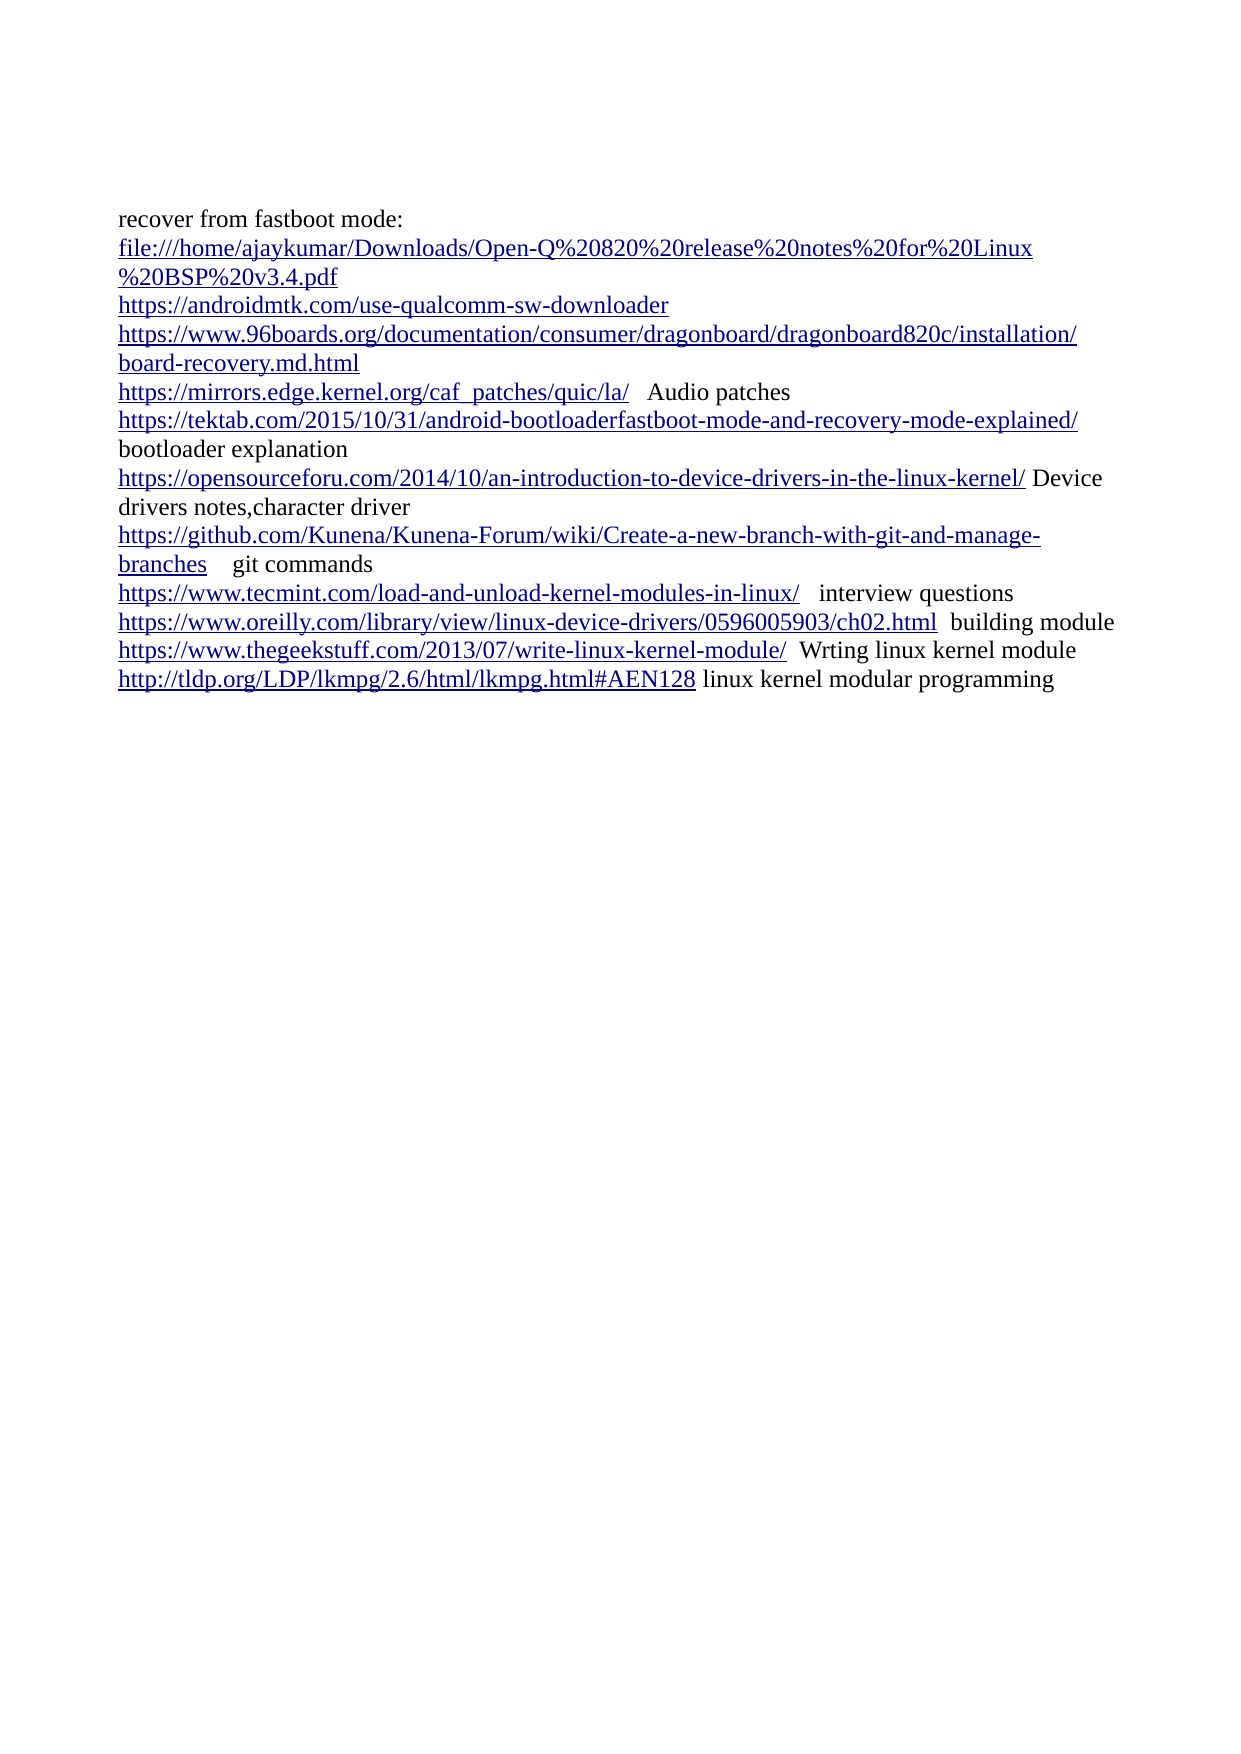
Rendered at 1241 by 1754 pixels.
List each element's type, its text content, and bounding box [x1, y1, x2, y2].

text https://www.oreilly.com/library/view/linux-device-drivers/0596005903/ch02.html building module [118, 607, 1122, 636]
text https://tektab.com/2015/10/31/android-bootloaderfastboot-mode-and-recovery-mode-explained/ bootloader explanation [118, 406, 1122, 463]
text file:///home/ajaykumar/Downloads/Open-Q%20820%20release%20notes%20for%20Linux%20BSP%20v3.4.pdf [118, 233, 1122, 291]
text https://opensourceforu.com/2014/10/an-introduction-to-device-drivers-in-the-linux-kernel/ Device drivers notes,character driver [118, 463, 1122, 521]
text https://www.tecmint.com/load-and-unload-kernel-modules-in-linux/ interview questions [118, 578, 1122, 607]
text https://mirrors.edge.kernel.org/caf_patches/quic/la/ Audio patches [118, 377, 1122, 406]
text https://androidmtk.com/use-qualcomm-sw-downloader [118, 291, 1122, 319]
text http://tldp.org/LDP/lkmpg/2.6/html/lkmpg.html#AEN128 linux kernel modular programming [118, 664, 1122, 693]
text https://www.96boards.org/documentation/consumer/dragonboard/dragonboard820c/installation/board-recovery.md.html [118, 319, 1122, 377]
text https://www.thegeekstuff.com/2013/07/write-linux-kernel-module/ Wrting linux kernel module [118, 636, 1122, 664]
text https://github.com/Kunena/Kunena-Forum/wiki/Create-a-new-branch-with-git-and-manage-branches git commands [118, 521, 1122, 578]
text recover from fastboot mode: [118, 204, 1122, 233]
